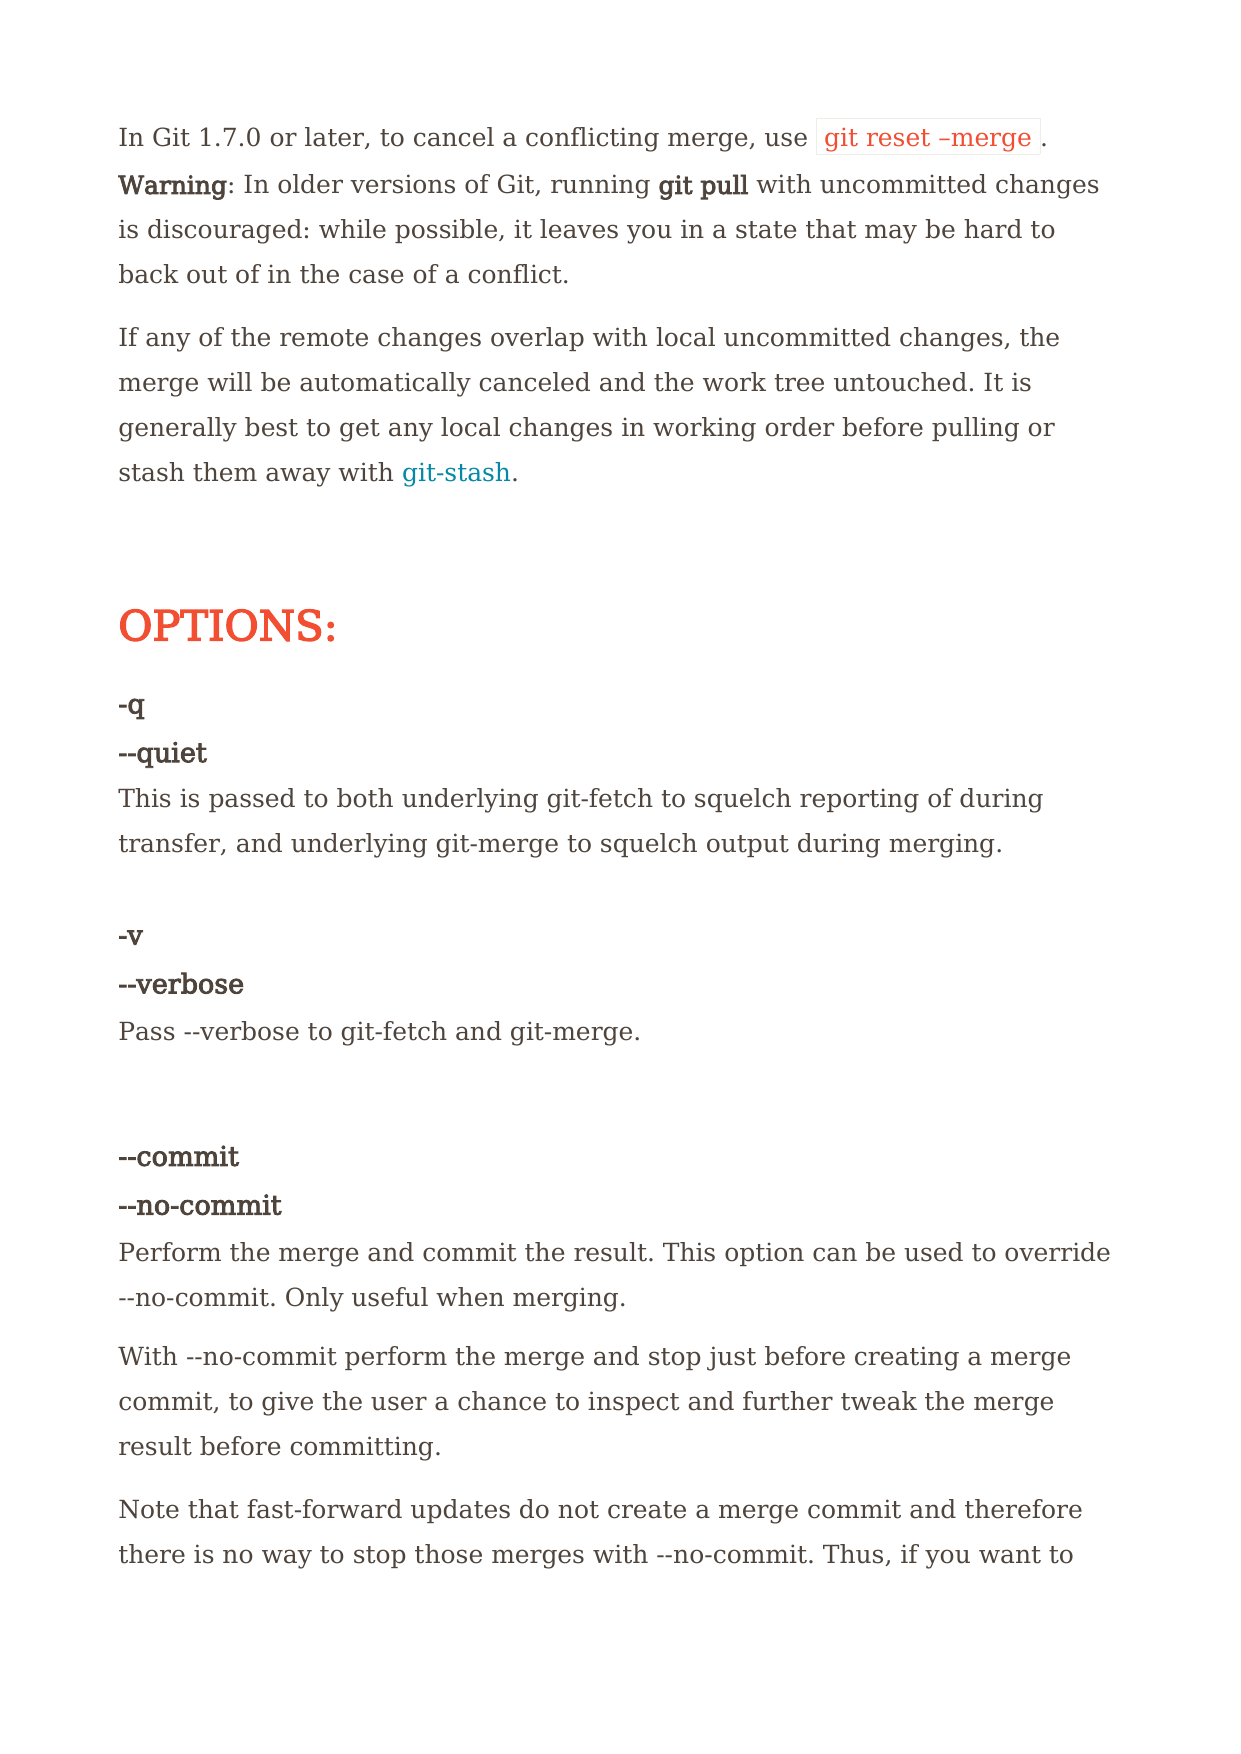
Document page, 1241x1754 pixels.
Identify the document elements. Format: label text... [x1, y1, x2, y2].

subtitle --commit [118, 1139, 1122, 1171]
subtitle --quiet This is passed to both underlying git-fetch to squelch reporting of during transfer, and underlying git-merge to squelch output during merging. [118, 735, 1122, 858]
list Pass --verbose to git-fetch and git-merge. [118, 1015, 1122, 1045]
text With --no-commit perform the merge and stop just before creating a merge commit, to give the user a chance to inspect and further tweak the merge result before committing. [118, 1341, 1122, 1461]
subtitle --verbose [118, 966, 1122, 999]
subtitle OPTIONS: [118, 599, 1122, 649]
text If any of the remote changes overlap with local uncommitted changes, the merge will be automatically canceled and the work tree untouched. It is generally best to get any local changes in working order before pulling or stash them away with git-stash. [118, 321, 1122, 486]
text In Git 1.7.0 or later, to cancel a conflicting merge, use git reset –merge. Warning: In older versions of Git, running git pull with uncommitted changes is discouraged: while possible, it leaves you in a state that may be hard to back out of in the case of a conflict. [118, 118, 1122, 289]
subtitle --no-commit [118, 1188, 1122, 1220]
text Note that fast-forward updates do not create a merge commit and therefore there is no way to stop those merges with --no-commit. Thus, if you want to [118, 1493, 1122, 1568]
subtitle -v [118, 918, 1122, 950]
text Perform the merge and commit the result. This option can be used to override --no-commit. Only useful when merging. [118, 1236, 1122, 1311]
subtitle -q [118, 686, 1122, 719]
